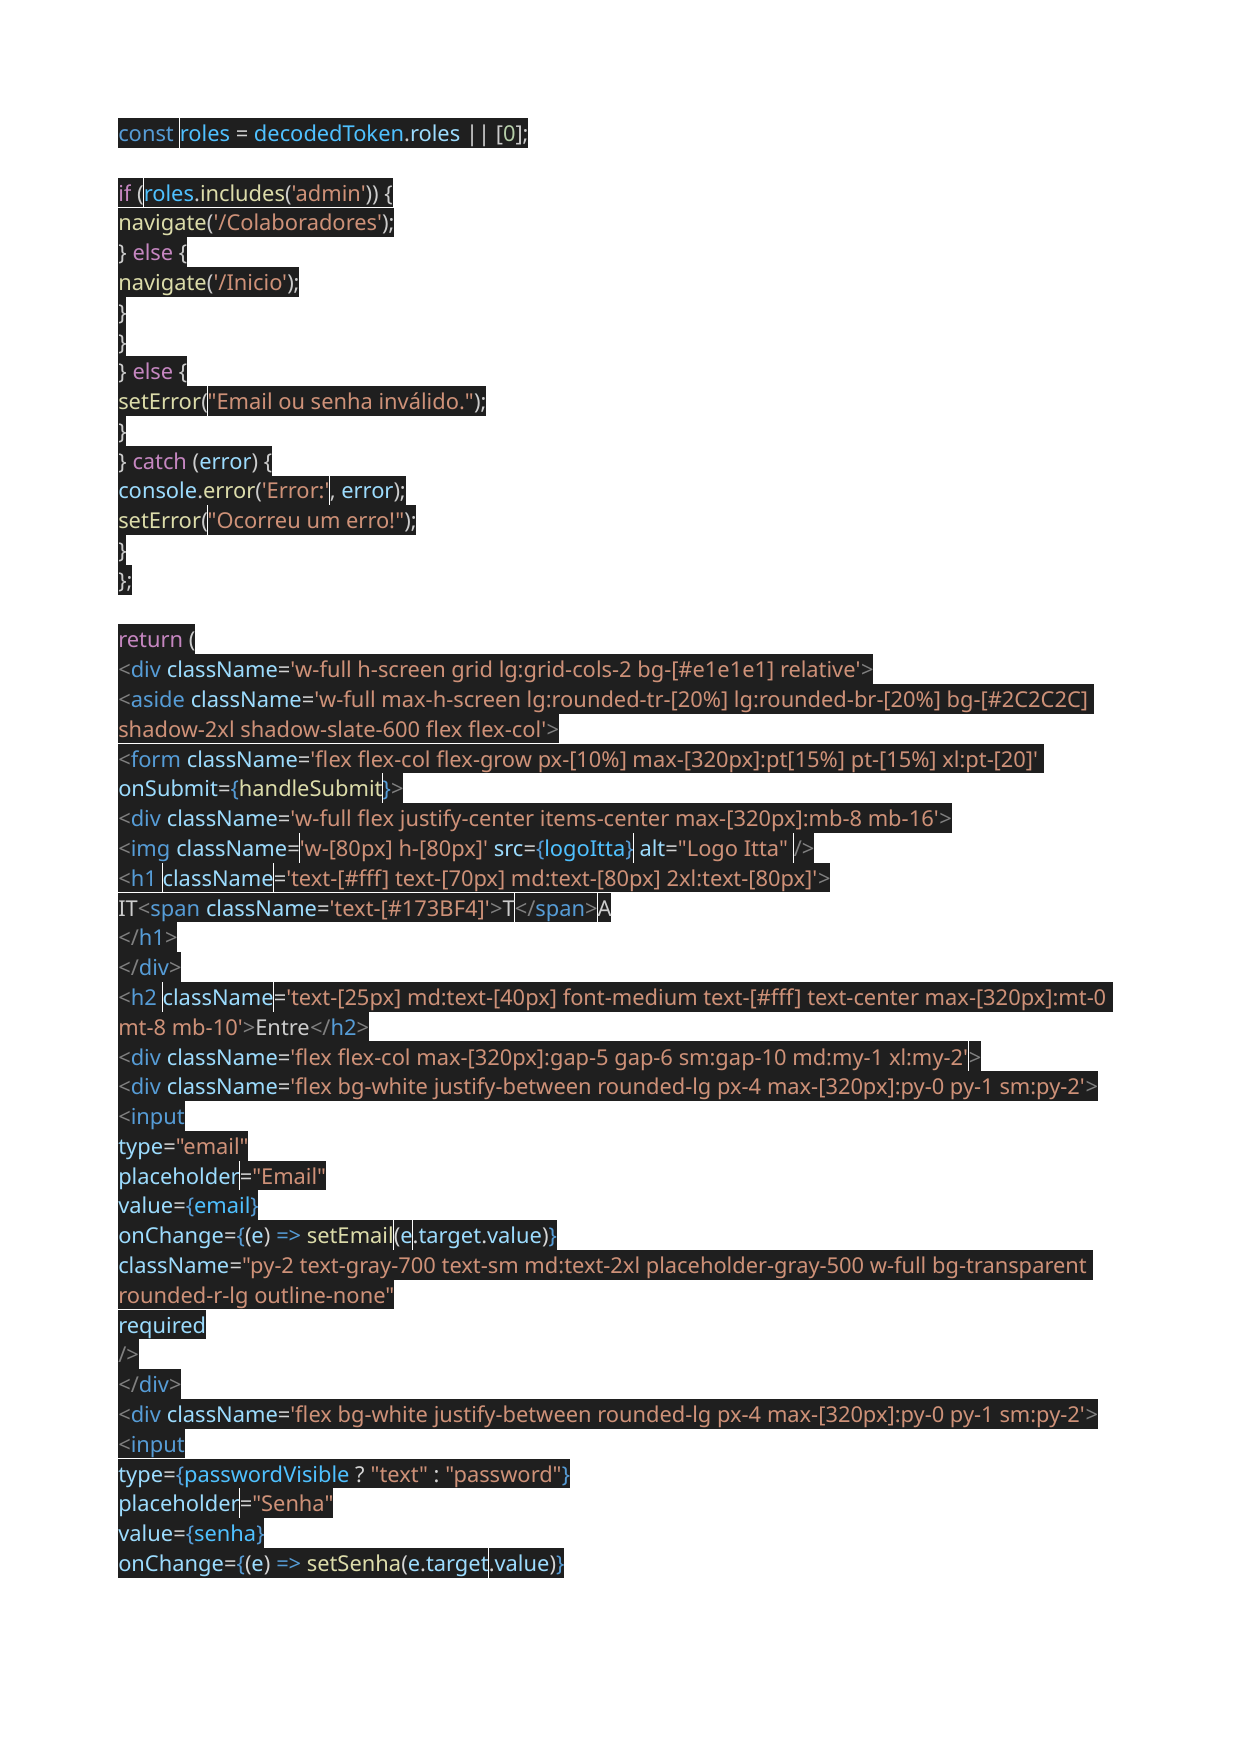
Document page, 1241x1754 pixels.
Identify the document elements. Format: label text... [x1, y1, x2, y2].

text setError("Ocorreu um erro!"); [118, 505, 1122, 535]
text <input [118, 1429, 1122, 1458]
text <div className='flex flex-col max-[320px]:gap-5 gap-6 sm:gap-10 md:my-1 xl:my-2'> [118, 1041, 1122, 1071]
text placeholder="Email" [118, 1161, 1122, 1190]
text IT<span className='text-[#173BF4]'>T</span>A [118, 892, 1122, 922]
text } catch (error) { [118, 446, 1122, 476]
text } [118, 535, 1122, 565]
text required [118, 1309, 1122, 1339]
text const roles = decodedToken.roles || [0]; [118, 118, 1122, 148]
text <div className='w-full h-screen grid lg:grid-cols-2 bg-[#e1e1e1] relative'> [118, 654, 1122, 684]
text <div className='flex bg-white justify-between rounded-lg px-4 max-[320px]:py-0 py-1 sm:py-2'> [118, 1071, 1122, 1101]
text </h1> [118, 922, 1122, 952]
text } else { [118, 356, 1122, 386]
text <form className='flex flex-col flex-grow px-[10%] max-[320px]:pt[15%] pt-[15%] xl:pt-[20]' onSubmit={handleSubmit}> [118, 743, 1122, 803]
text setError("Email ou senha inválido."); [118, 386, 1122, 416]
text onChange={(e) => setEmail(e.target.value)} [118, 1220, 1122, 1250]
text return ( [118, 624, 1122, 654]
text } [118, 297, 1122, 327]
text navigate('/Colaboradores'); [118, 207, 1122, 237]
text className="py-2 text-gray-700 text-sm md:text-2xl placeholder-gray-500 w-full bg-transparent rounded-r-lg outline-none" [118, 1250, 1122, 1309]
text console.error('Error:', error); [118, 476, 1122, 505]
text <h1 className='text-[#fff] text-[70px] md:text-[80px] 2xl:text-[80px]'> [118, 863, 1122, 892]
text } else { [118, 237, 1122, 267]
text </div> [118, 952, 1122, 982]
text value={email} [118, 1190, 1122, 1220]
text </div> [118, 1369, 1122, 1399]
text placeholder="Senha" [118, 1488, 1122, 1518]
text <input [118, 1101, 1122, 1131]
text <aside className='w-full max-h-screen lg:rounded-tr-[20%] lg:rounded-br-[20%] bg-[#2C2C2C] shadow-2xl shadow-slate-600 flex flex-col'> [118, 684, 1122, 743]
text <img className='w-[80px] h-[80px]' src={logoItta} alt="Logo Itta" /> [118, 833, 1122, 863]
text onChange={(e) => setSenha(e.target.value)} [118, 1548, 1122, 1578]
text value={senha} [118, 1518, 1122, 1548]
text /> [118, 1339, 1122, 1369]
text type={passwordVisible ? "text" : "password"} [118, 1458, 1122, 1488]
text type="email" [118, 1131, 1122, 1161]
text <div className='w-full flex justify-center items-center max-[320px]:mb-8 mb-16'> [118, 803, 1122, 833]
text } [118, 416, 1122, 446]
text <h2 className='text-[25px] md:text-[40px] font-medium text-[#fff] text-center max-[320px]:mt-0 mt-8 mb-10'>Entre</h2> [118, 982, 1122, 1041]
text navigate('/Inicio'); [118, 267, 1122, 297]
text <div className='flex bg-white justify-between rounded-lg px-4 max-[320px]:py-0 py-1 sm:py-2'> [118, 1399, 1122, 1429]
text } [118, 327, 1122, 356]
text }; [118, 565, 1122, 595]
text if (roles.includes('admin')) { [118, 178, 1122, 207]
